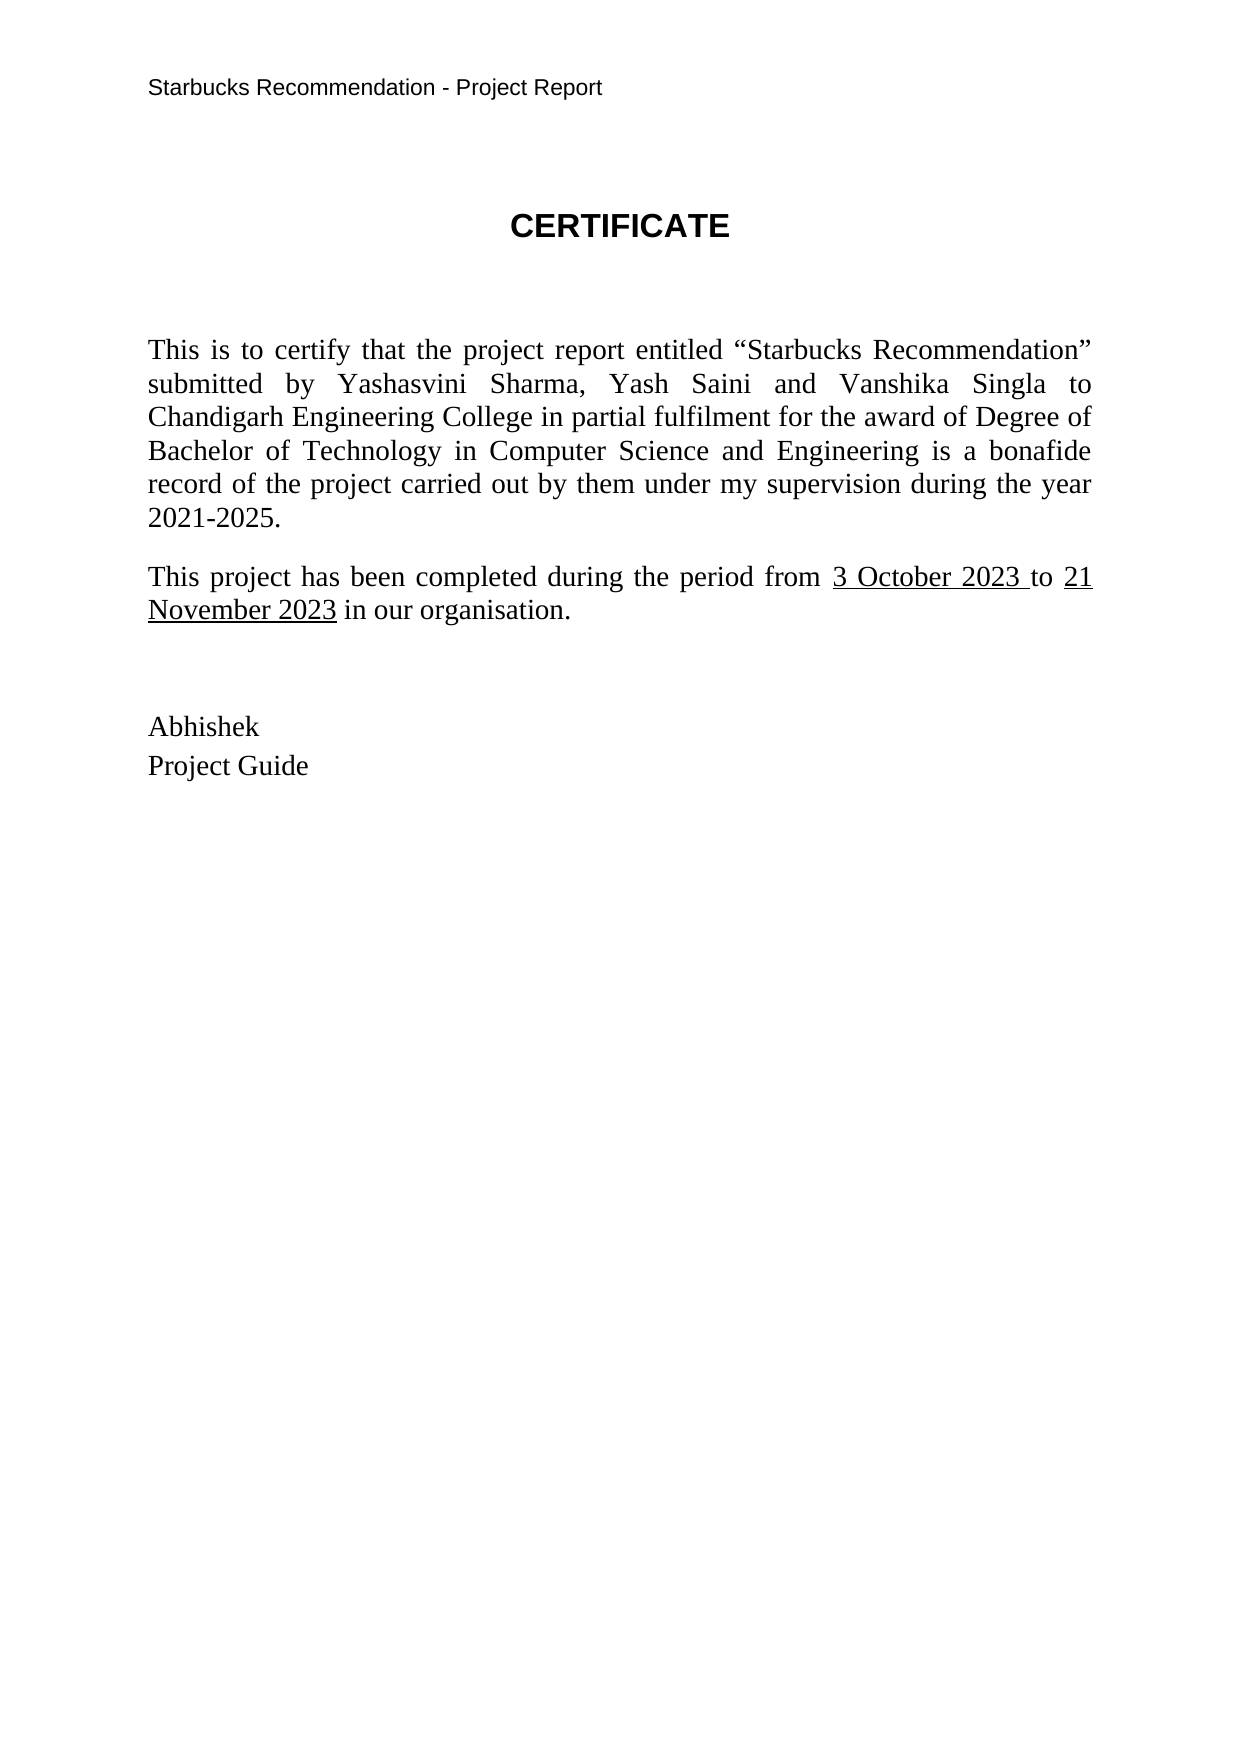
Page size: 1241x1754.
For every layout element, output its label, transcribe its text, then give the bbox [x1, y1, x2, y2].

text This project has been completed during the period from 3 October 2023 to 21 November 2023 in our organisation. [148, 559, 1093, 626]
text This is to certify that the project report entitled “Starbucks Recommendation” submitted by Yashasvini Sharma, Yash Saini and Vanshika Singla to Chandigarh Engineering College in partial fulfilment for the award of Degree of Bachelor of Technology in Computer Science and Engineering is a bonafide record of the project carried out by them under my supervision during the year 2021-2025. [148, 332, 1093, 534]
text Project Guide [148, 748, 1093, 781]
text Abhishek [148, 709, 1093, 743]
text CERTIFICATE [148, 206, 1093, 244]
